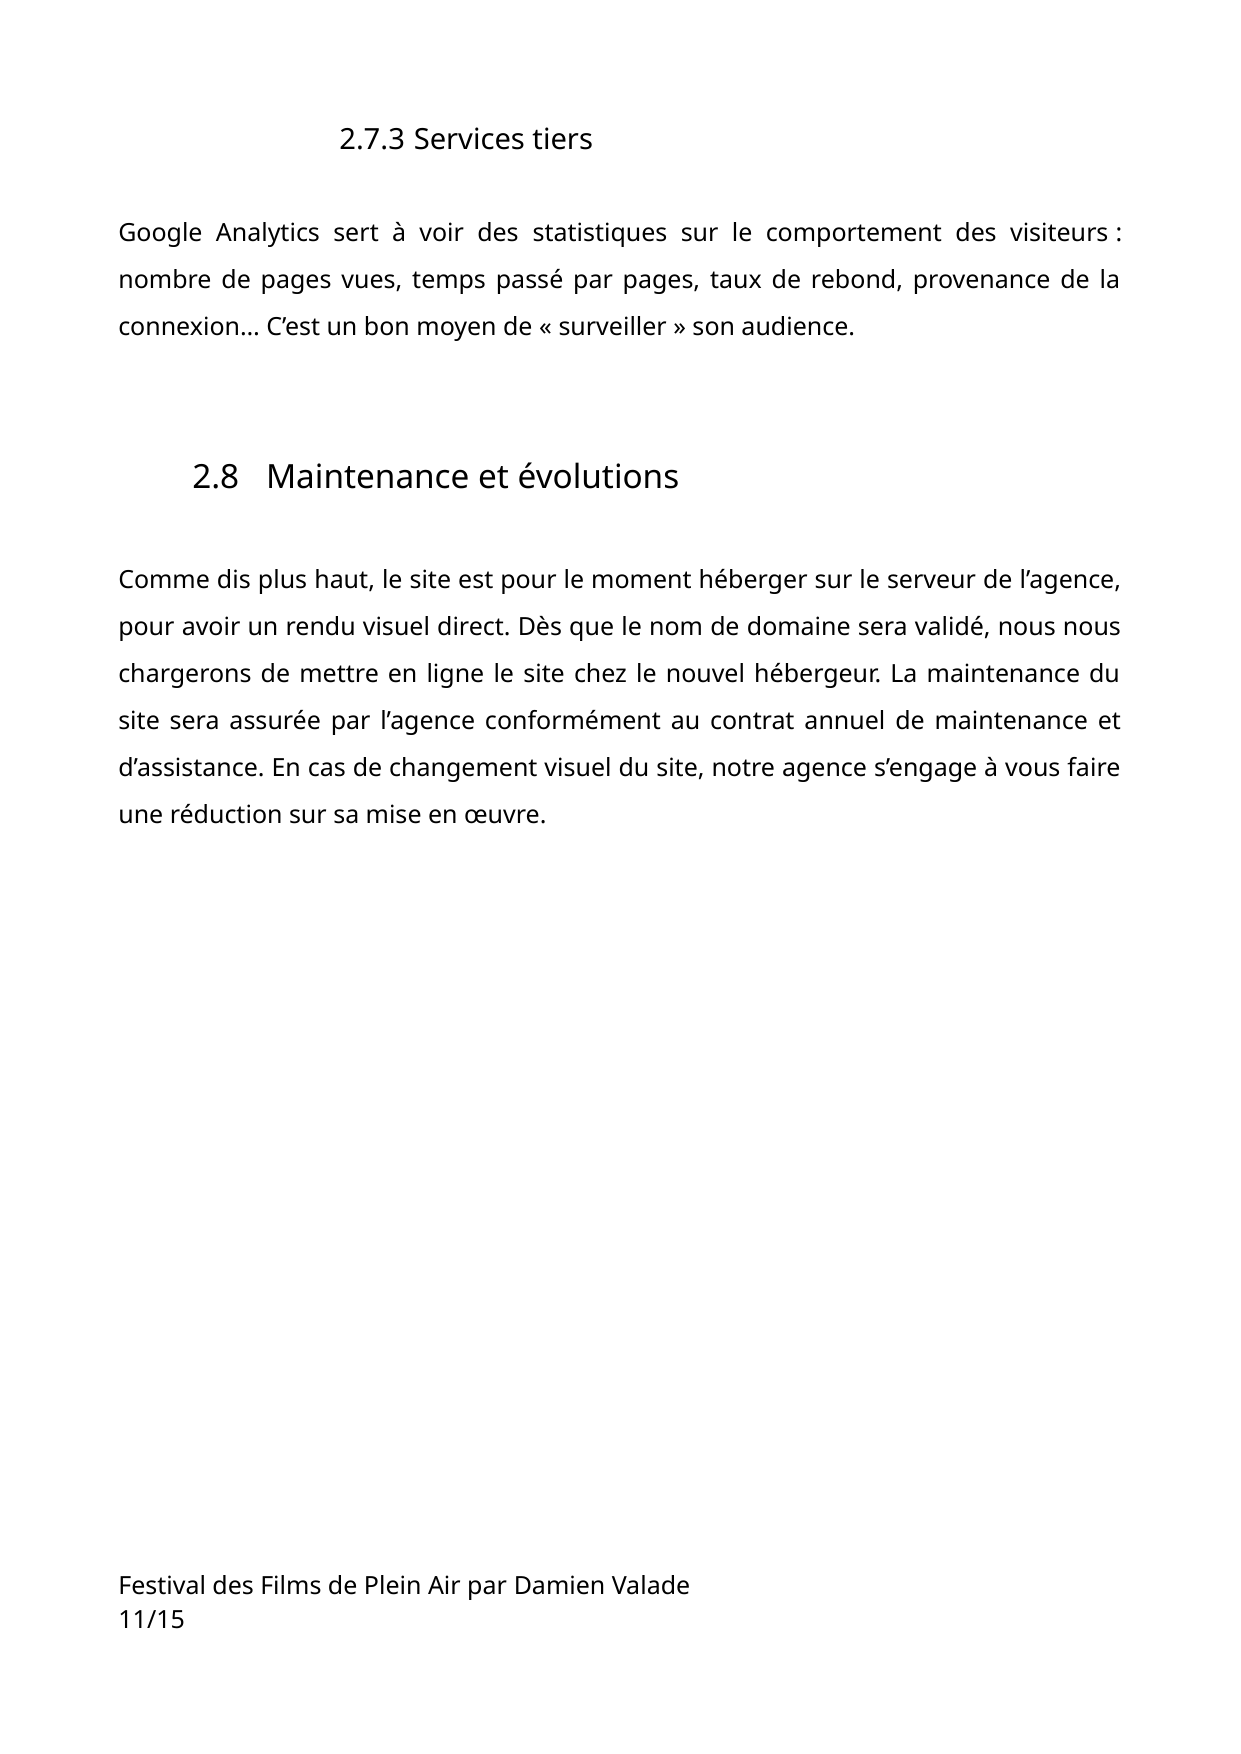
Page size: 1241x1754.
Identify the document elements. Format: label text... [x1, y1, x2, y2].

text Comme dis plus haut, le site est pour le moment héberger sur le serveur de l’agence, pour avoir un rendu visuel direct. Dès que le nom de domaine sera validé, nous nous chargerons de mettre en ligne le site chez le nouvel hébergeur. La maintenance du site sera assurée par l’agence conformément au contrat annuel de maintenance et d’assistance. En cas de changement visuel du site, notre agence s’engage à vous faire une réduction sur sa mise en œuvre. [118, 562, 1122, 831]
text 2.8 Maintenance et évolutions [118, 452, 1122, 498]
text Google Analytics sert à voir des statistiques sur le comportement des visiteurs : nombre de pages vues, temps passé par pages, taux de rebond, provenance de la connexion… C’est un bon moyen de « surveiller » son audience. [118, 214, 1122, 342]
subtitle 2.7.3 Services tiers [309, 118, 1122, 158]
